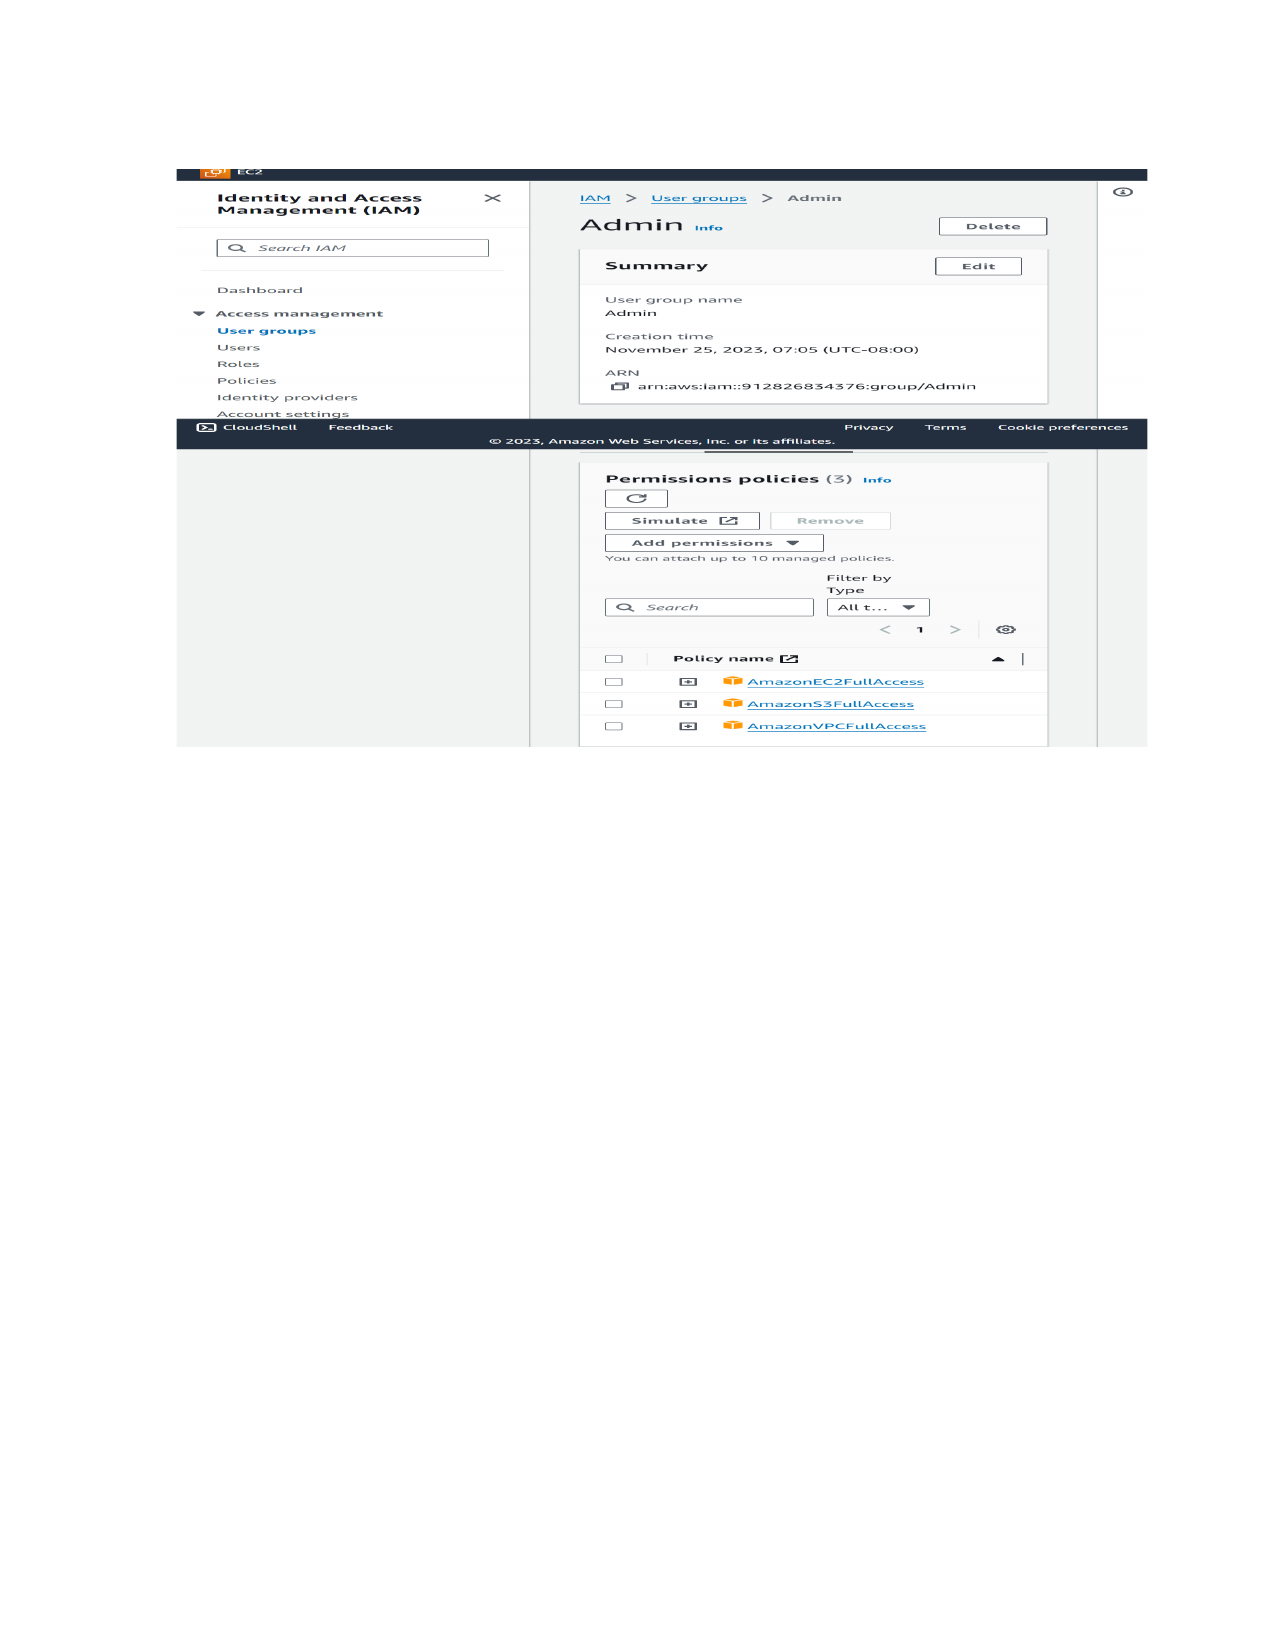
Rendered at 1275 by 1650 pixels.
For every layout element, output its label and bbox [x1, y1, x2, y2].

picture [176, 169, 1148, 747]
